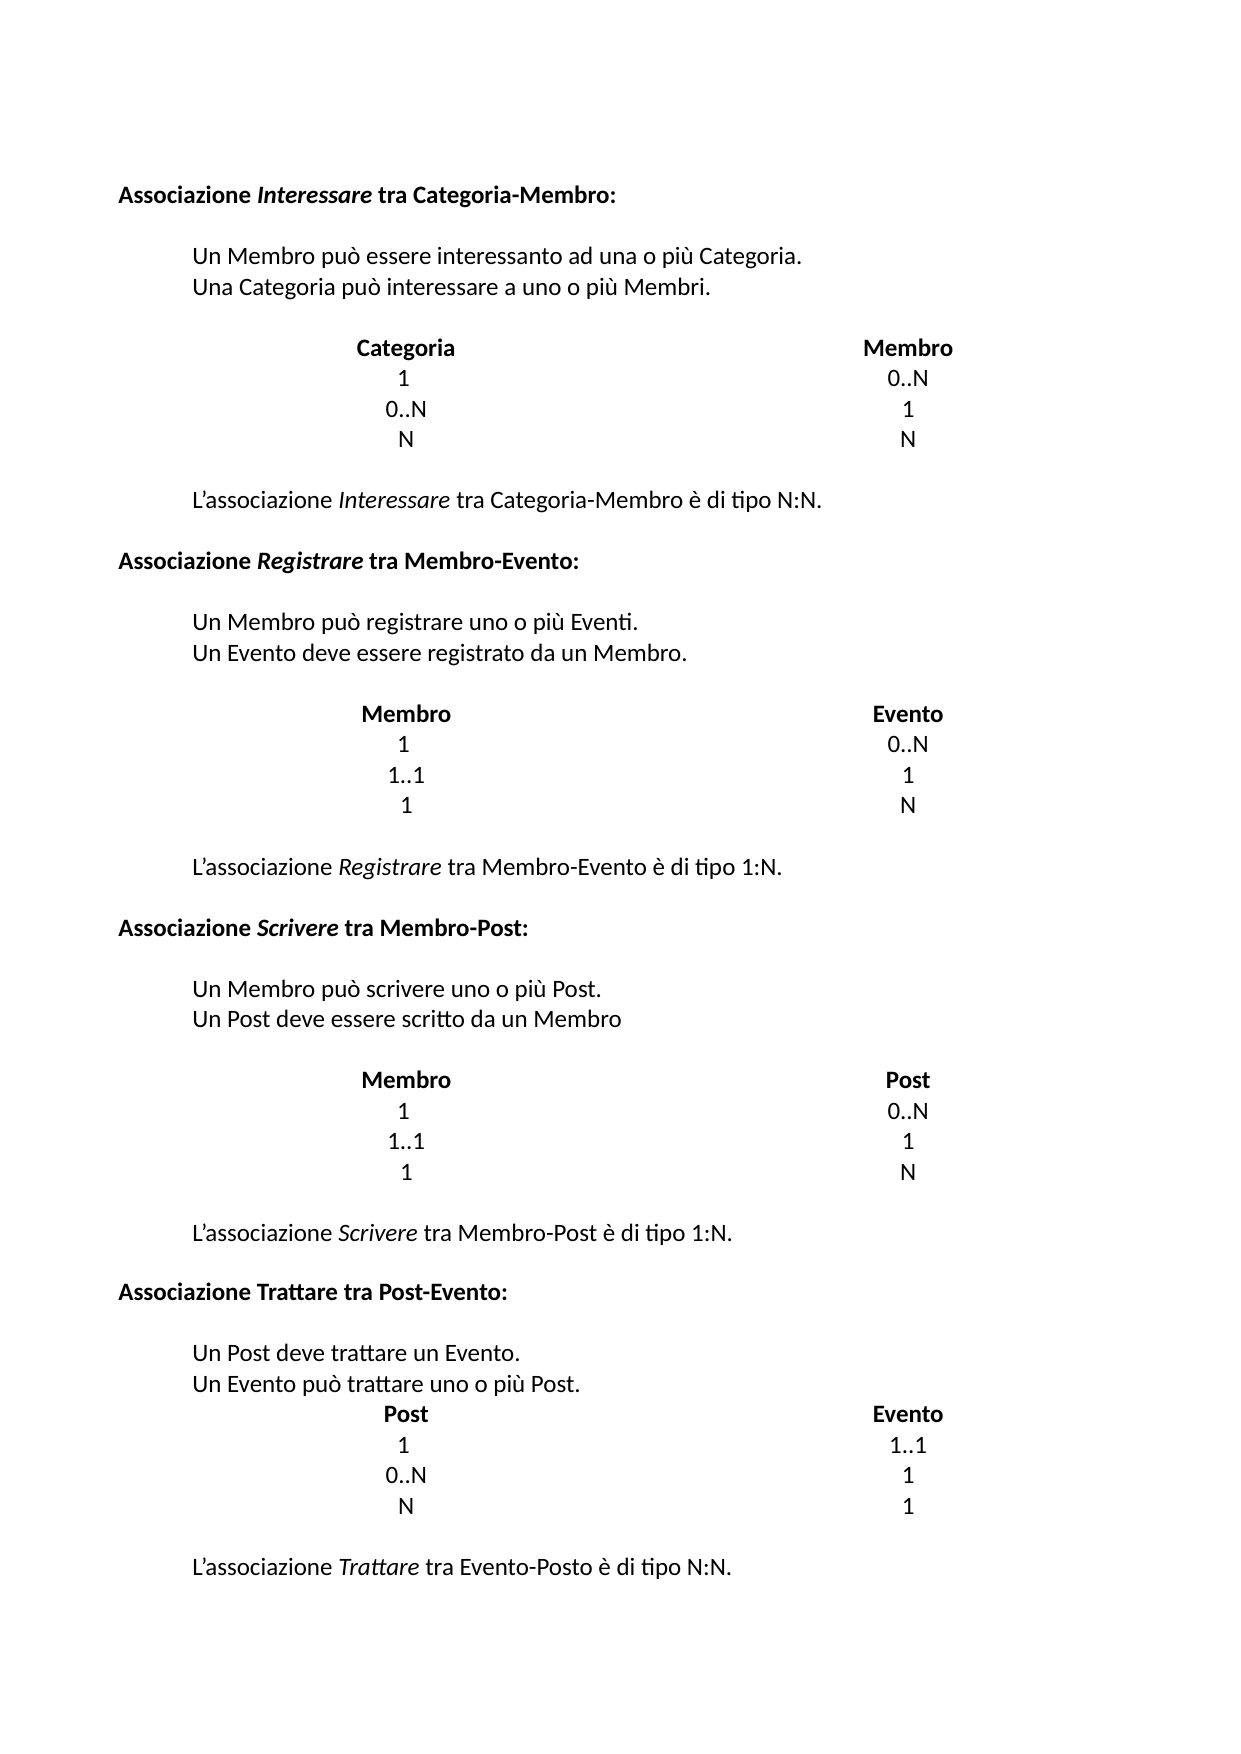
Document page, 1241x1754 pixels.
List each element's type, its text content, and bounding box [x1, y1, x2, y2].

table_cell N [620, 1156, 1122, 1186]
table_cell 1 [118, 1429, 620, 1459]
table_cell 1 [620, 1125, 1122, 1156]
table_cell 0..N [118, 393, 620, 423]
table_cell 1 [620, 393, 1122, 423]
table_cell 1 [118, 362, 620, 393]
table_cell N [118, 1490, 620, 1520]
table_header Categoria [118, 332, 620, 362]
table_cell 1..1 [118, 1125, 620, 1156]
table_cell 1 [118, 790, 620, 820]
text L’associazione Interessare tra Categoria-Membro è di tipo N:N. [192, 484, 1122, 515]
text Associazione Trattare tra Post-Evento: [118, 1276, 1122, 1307]
table_cell 1 [118, 729, 620, 759]
table_header Post [620, 1064, 1122, 1095]
table_cell 1 [620, 1459, 1122, 1490]
table_cell 1..1 [620, 1429, 1122, 1459]
text Un Membro può essere interessanto ad una o più Categoria. [192, 240, 1122, 271]
table_cell 0..N [118, 1459, 620, 1490]
table_cell N [118, 423, 620, 454]
text Una Categoria può interessare a uno o più Membri. [192, 271, 1122, 301]
table_header Membro [118, 698, 620, 728]
text Un Post deve trattare un Evento. [192, 1337, 1122, 1368]
text Un Post deve essere scritto da un Membro [192, 1003, 1122, 1034]
text Un Membro può scrivere uno o più Post. [192, 973, 1122, 1003]
text L’associazione Scrivere tra Membro-Post è di tipo 1:N. [192, 1217, 1122, 1247]
table_cell 1 [620, 1490, 1122, 1520]
table_cell 0..N [620, 1095, 1122, 1125]
table_header Evento [620, 698, 1122, 728]
text Associazione Scrivere tra Membro-Post: [118, 912, 1122, 942]
text Associazione Registrare tra Membro-Evento: [118, 545, 1122, 576]
table_cell 1 [118, 1156, 620, 1186]
text Un Evento deve essere registrato da un Membro. [192, 637, 1122, 667]
table_cell 1..1 [118, 759, 620, 789]
text Un Membro può registrare uno o più Eventi. [192, 606, 1122, 637]
table_cell 1 [620, 759, 1122, 789]
table_header Membro [118, 1064, 620, 1095]
table_header Post [118, 1398, 620, 1429]
table_cell 0..N [620, 729, 1122, 759]
table_header Membro [620, 332, 1122, 362]
table_cell N [620, 790, 1122, 820]
text Un Evento può trattare uno o più Post. [192, 1368, 1122, 1398]
table_header Evento [620, 1398, 1122, 1429]
table_cell 0..N [620, 362, 1122, 393]
text L’associazione Registrare tra Membro-Evento è di tipo 1:N. [192, 851, 1122, 881]
table_cell N [620, 423, 1122, 454]
text Associazione Interessare tra Categoria-Membro: [118, 179, 1122, 210]
table_cell 1 [118, 1095, 620, 1125]
text L’associazione Trattare tra Evento-Posto è di tipo N:N. [192, 1551, 1122, 1581]
